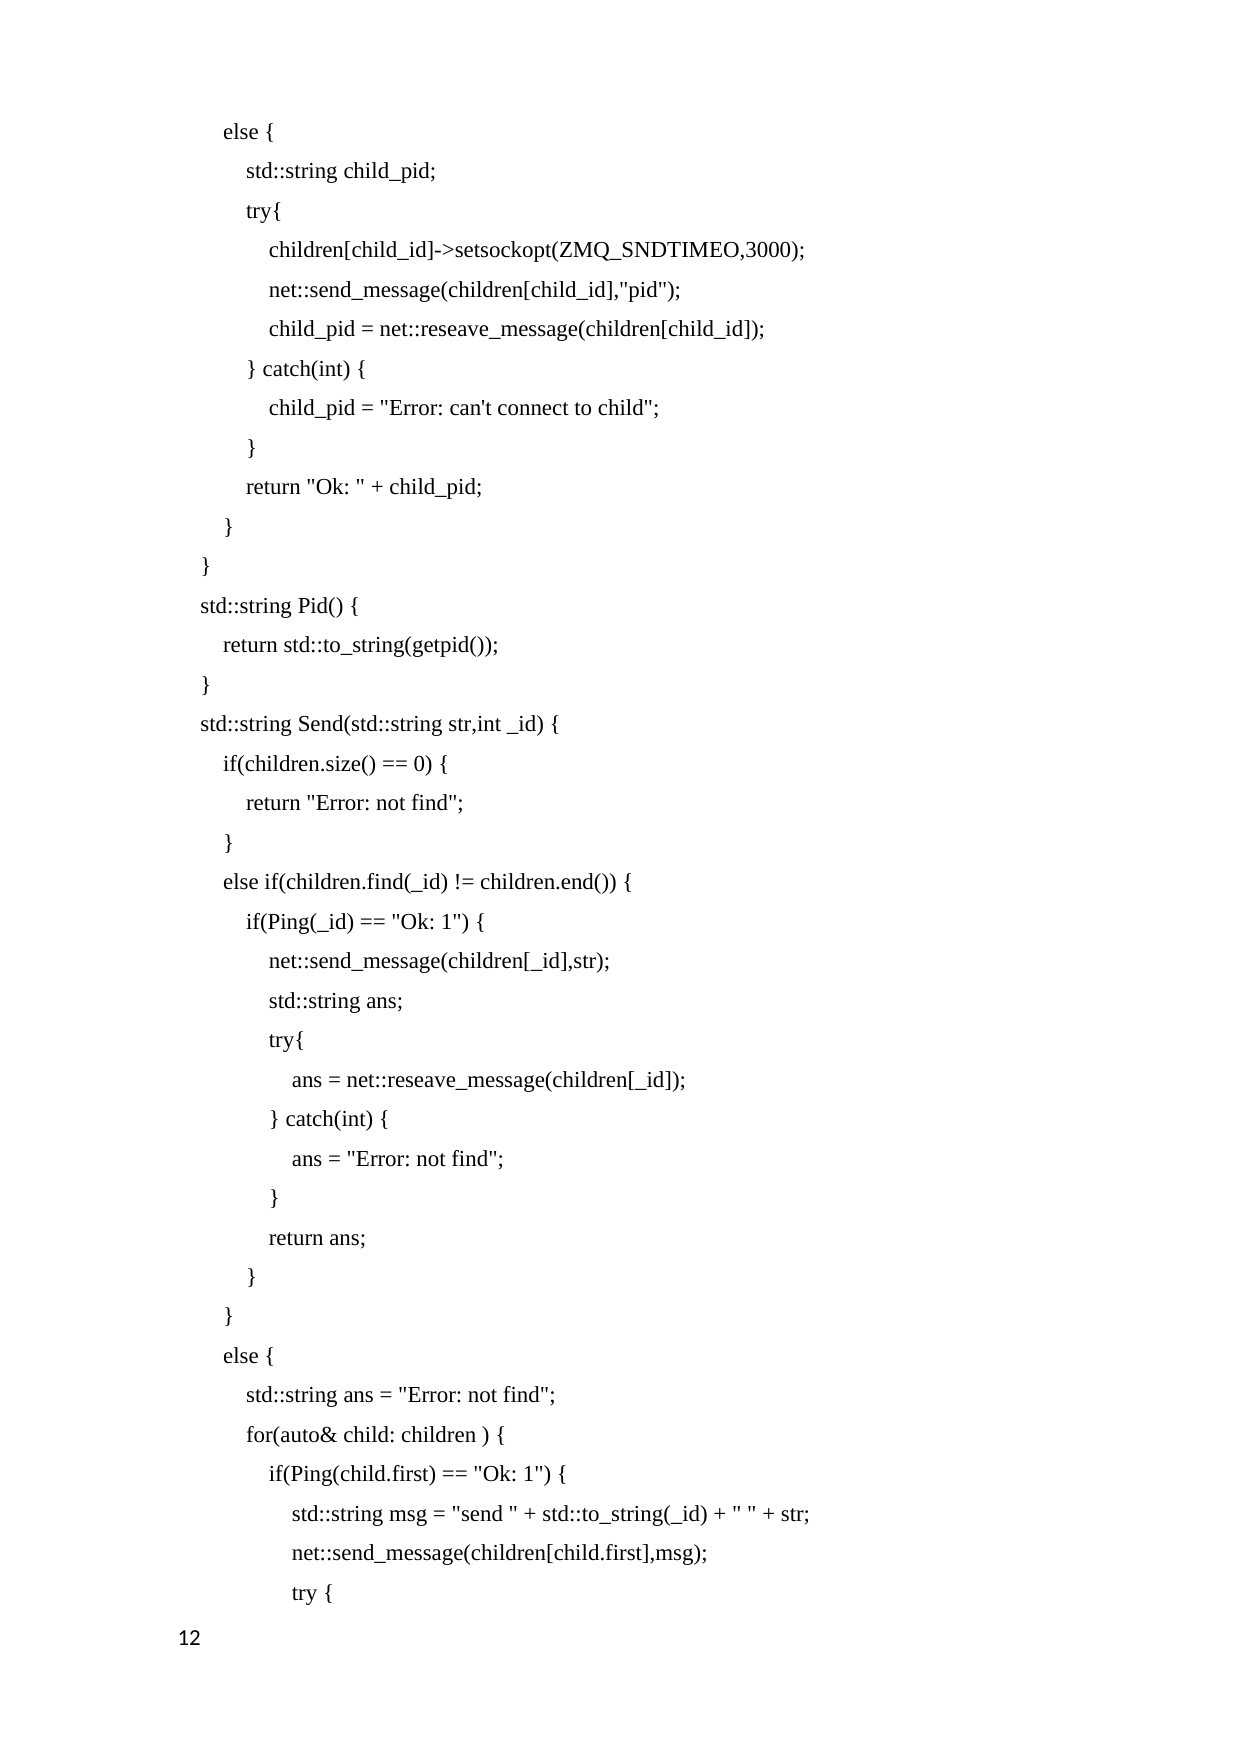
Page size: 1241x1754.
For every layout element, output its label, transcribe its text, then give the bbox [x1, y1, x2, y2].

text if(children.size() == 0) { [177, 750, 1152, 776]
text } catch(int) { [177, 355, 1152, 381]
text ans = net::reseave_message(children[_id]); [177, 1066, 1152, 1092]
text std::string Send(std::string str,int _id) { [177, 710, 1152, 737]
text std::string msg = "send " + std::to_string(_id) + " " + str; [177, 1500, 1152, 1526]
text if(Ping(_id) == "Ok: 1") { [177, 908, 1152, 934]
text std::string ans; [177, 987, 1152, 1013]
text else { [177, 118, 1152, 144]
text ans = "Error: not find"; [177, 1144, 1152, 1171]
text return std::to_string(getpid()); [177, 631, 1152, 658]
text else if(children.find(_id) != children.end()) { [177, 868, 1152, 894]
text net::send_message(children[child.first],msg); [177, 1539, 1152, 1566]
text } [177, 1184, 1152, 1210]
text } [177, 513, 1152, 539]
text } [177, 671, 1152, 697]
text child_pid = "Error: can't connect to child"; [177, 394, 1152, 421]
text } [177, 552, 1152, 579]
text return "Ok: " + child_pid; [177, 473, 1152, 500]
text return ans; [177, 1223, 1152, 1250]
text net::send_message(children[_id],str); [177, 947, 1152, 973]
text std::string child_pid; [177, 158, 1152, 184]
text std::string Pid() { [177, 592, 1152, 618]
text } [177, 434, 1152, 460]
text } [177, 829, 1152, 855]
text } [177, 1263, 1152, 1289]
text return "Error: not find"; [177, 789, 1152, 816]
text } catch(int) { [177, 1105, 1152, 1131]
text try{ [177, 197, 1152, 223]
text if(Ping(child.first) == "Ok: 1") { [177, 1460, 1152, 1487]
text try { [177, 1579, 1152, 1605]
text else { [177, 1342, 1152, 1368]
text std::string ans = "Error: not find"; [177, 1381, 1152, 1408]
text try{ [177, 1026, 1152, 1052]
text children[child_id]->setsockopt(ZMQ_SNDTIMEO,3000); [177, 237, 1152, 263]
text } [177, 1302, 1152, 1329]
text net::send_message(children[child_id],"pid"); [177, 276, 1152, 302]
text for(auto& child: children ) { [177, 1421, 1152, 1447]
text child_pid = net::reseave_message(children[child_id]); [177, 316, 1152, 342]
